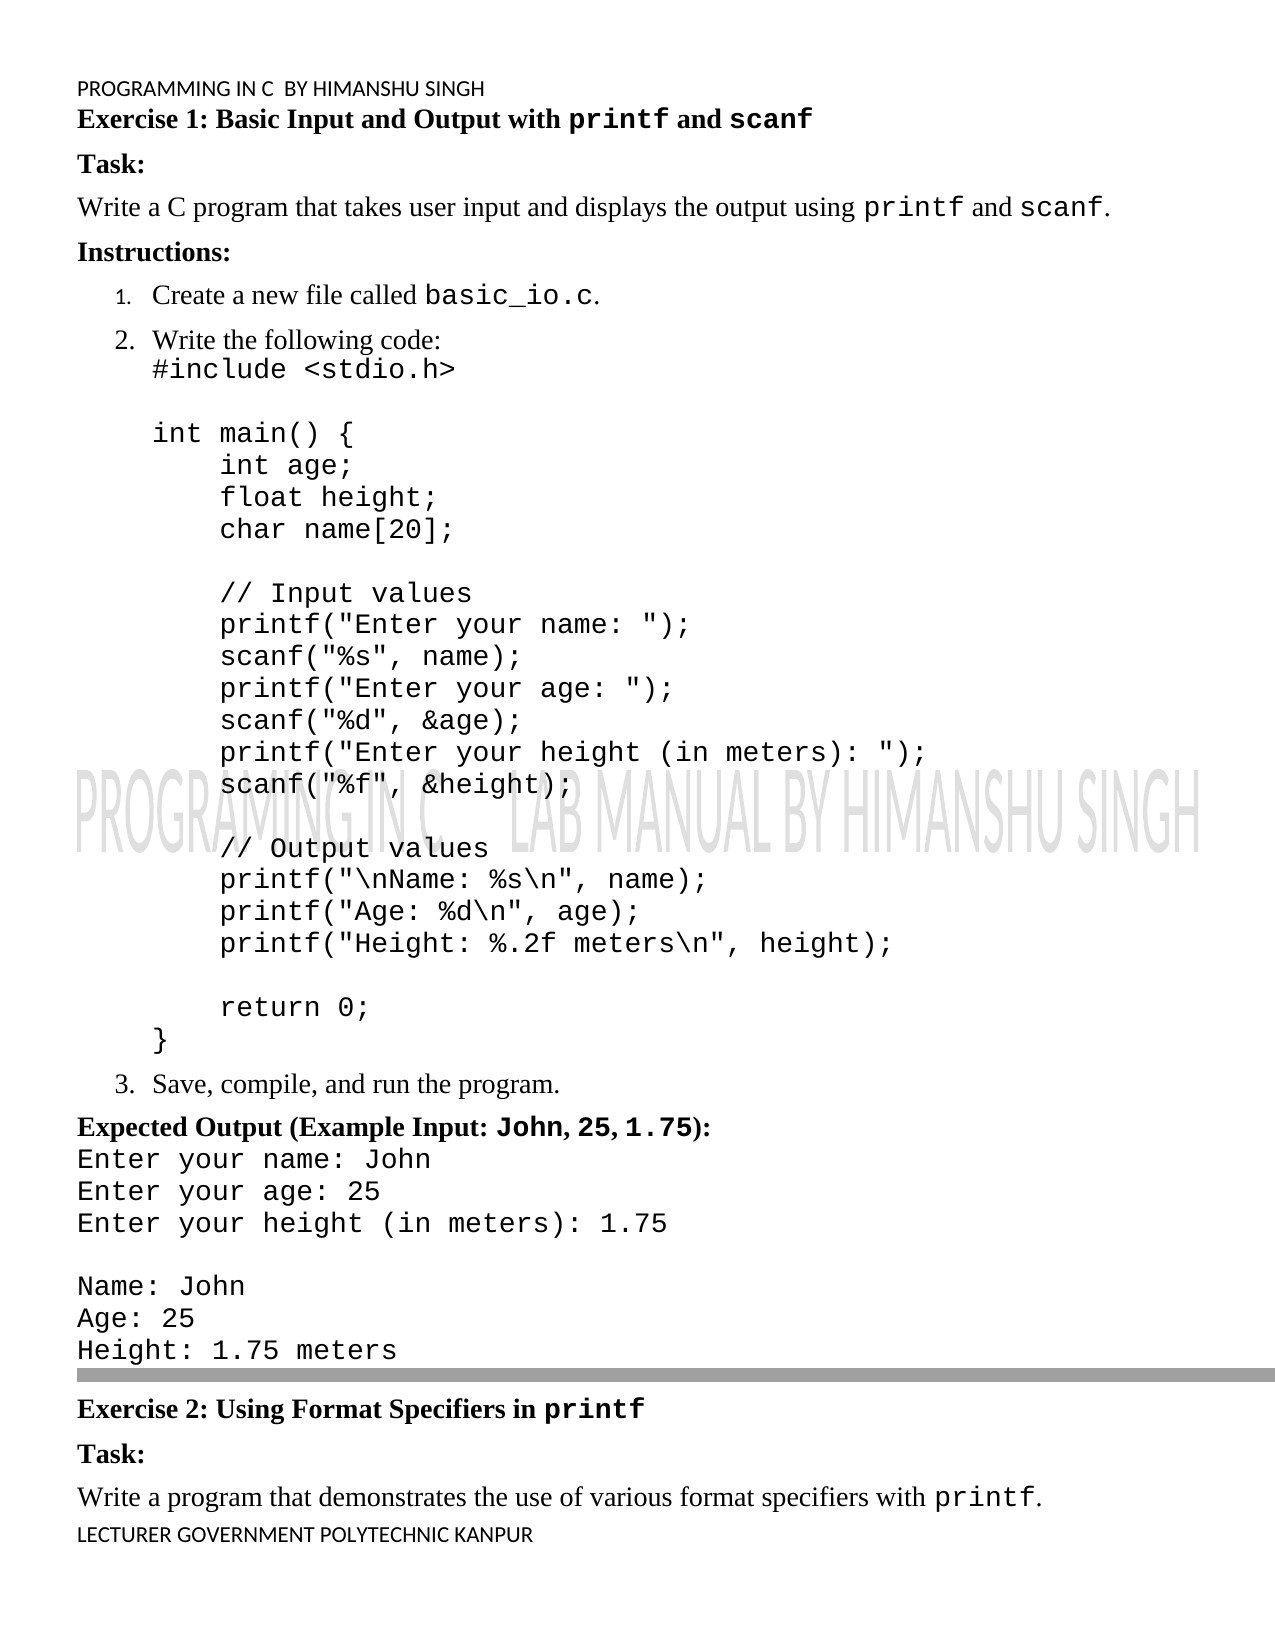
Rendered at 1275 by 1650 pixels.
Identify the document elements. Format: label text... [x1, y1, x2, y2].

text Task: [77, 1437, 1198, 1470]
text scanf("%f", &height); [228, 770, 243, 802]
text Height: 1.75 meters [77, 1336, 1198, 1368]
text scanf("%f", &height); [759, 770, 785, 802]
text for (i = 2; i <= N; i++) { [189, 770, 209, 802]
text scanf("%f", &height); [670, 770, 686, 802]
text for (i = 2; i <= N; i++) { [420, 770, 441, 802]
list Create a new file called basic_io.c. [114, 278, 1198, 313]
text Write a C program that takes user input and displays the output using printf and scanf. [77, 190, 1198, 225]
text scanf("%f", &height); [152, 770, 167, 802]
text float height; [152, 483, 1198, 515]
text scanf("%f", &height); [384, 770, 400, 802]
text return 0; [152, 993, 1198, 1025]
text printf("Age: %d\n", age); [152, 897, 1198, 929]
text // Output values [152, 834, 1198, 866]
text for (i = 2; i <= N; i++) { [1078, 770, 1096, 802]
text for (i = 2; i <= N; i++) { [560, 770, 581, 802]
text scanf("%f", &height); [849, 770, 863, 802]
text scanf("%f", &height); [941, 770, 955, 802]
text scanf("%f", &height); [1083, 770, 1101, 802]
text Instructions: [77, 235, 1198, 267]
text scanf("%f", &height); [321, 770, 335, 802]
text printf("\nName: %s\n", name); [152, 866, 1198, 897]
text int main() { [152, 419, 1198, 451]
text Expected Output (Example Input: John, 25, 1.75): [77, 1110, 1198, 1145]
text scanf("%f", &height); [162, 770, 189, 802]
text is_prime = 1; [560, 834, 581, 852]
text is_prime = 1; [754, 834, 771, 852]
text Name: John [77, 1272, 1198, 1304]
text is_prime = 1; [785, 834, 806, 852]
text printf("Enter your height (in meters): "); [152, 738, 1198, 770]
text is_prime = 1; [983, 834, 1003, 853]
text scanf("%f", &height); [425, 770, 512, 802]
text Enter your age: 25 [77, 1177, 1198, 1208]
text printf("Enter your name: "); [152, 611, 1198, 642]
text is_prime = 1; [1145, 834, 1170, 853]
text scanf("%f", &height); [405, 770, 428, 802]
text for (i = 2; i <= N; i++) { [985, 770, 1003, 802]
text scanf("%f", &height); [990, 770, 1008, 802]
text Enter your height (in meters): 1.75 [77, 1208, 1198, 1240]
list Write the following code: [114, 323, 1198, 356]
text scanf("%f", &height); [546, 770, 560, 802]
text scanf("%s", name); [152, 642, 1198, 674]
text scanf("%f", &height); [517, 770, 540, 802]
text is_prime = 1; [512, 834, 537, 852]
text scanf("%f", &height); [921, 770, 935, 802]
text for (i = 2; i <= N; i++) { [1143, 770, 1169, 802]
text for (i = 2; i <= N; i++) { [325, 770, 350, 802]
text Exercise 1: Basic Input and Output with printf and scanf [77, 102, 1198, 137]
text scanf("%f", &height); [202, 770, 223, 802]
text printf("Height: %.2f meters\n", height); [152, 929, 1198, 961]
text scanf("%f", &height); [300, 770, 316, 802]
text printf("Enter your age: "); [152, 674, 1198, 706]
text scanf("%f", &height); [959, 770, 975, 802]
text int age; [152, 451, 1198, 483]
text scanf("%f", &height); [574, 770, 597, 802]
text Write a program that demonstrates the use of various format specifiers with printf. [77, 1480, 1198, 1515]
text // Input values [152, 579, 1198, 611]
text scanf("%f", &height); [825, 770, 844, 802]
text scanf("%f", &height); [331, 770, 368, 802]
text Task: [77, 147, 1198, 179]
text scanf("%f", &height); [1148, 770, 1174, 802]
text is_prime = 1; [1077, 834, 1097, 853]
list Save, compile, and run the program. [114, 1067, 1198, 1099]
text scanf("%f", &height); [1138, 770, 1152, 802]
text scanf("%d", &age); [152, 706, 1198, 738]
text Age: 25 [77, 1304, 1198, 1336]
text is_prime = 1; [697, 834, 720, 853]
text scanf("%f", &height); [603, 770, 626, 802]
text is_prime = 1; [159, 834, 184, 853]
text scanf("%f", &height); [740, 770, 754, 802]
text char name[20]; [152, 515, 1198, 547]
text scanf("%f", &height); [1118, 770, 1133, 802]
text #include <stdio.h> [152, 356, 1198, 387]
text scanf("%f", &height); [892, 770, 915, 802]
text scanf("%f", &height); [248, 770, 272, 802]
text scanf("%f", &height); [1043, 770, 1057, 802]
text for (i = 2; i <= N; i++) { [157, 770, 183, 802]
text } [152, 1025, 1198, 1057]
text scanf("%f", &height); [631, 770, 646, 802]
text scanf("%f", &height); [651, 770, 665, 802]
text scanf("%f", &height); [702, 770, 716, 802]
text for (i = 2; i <= N; i++) { [785, 770, 806, 802]
text Exercise 2: Using Format Specifiers in printf [77, 1392, 1198, 1427]
text is_prime = 1; [1038, 834, 1061, 853]
text is_prime = 1; [201, 834, 219, 853]
text Enter your name: John [77, 1145, 1198, 1177]
text scanf("%f", &height); [1062, 770, 1083, 802]
